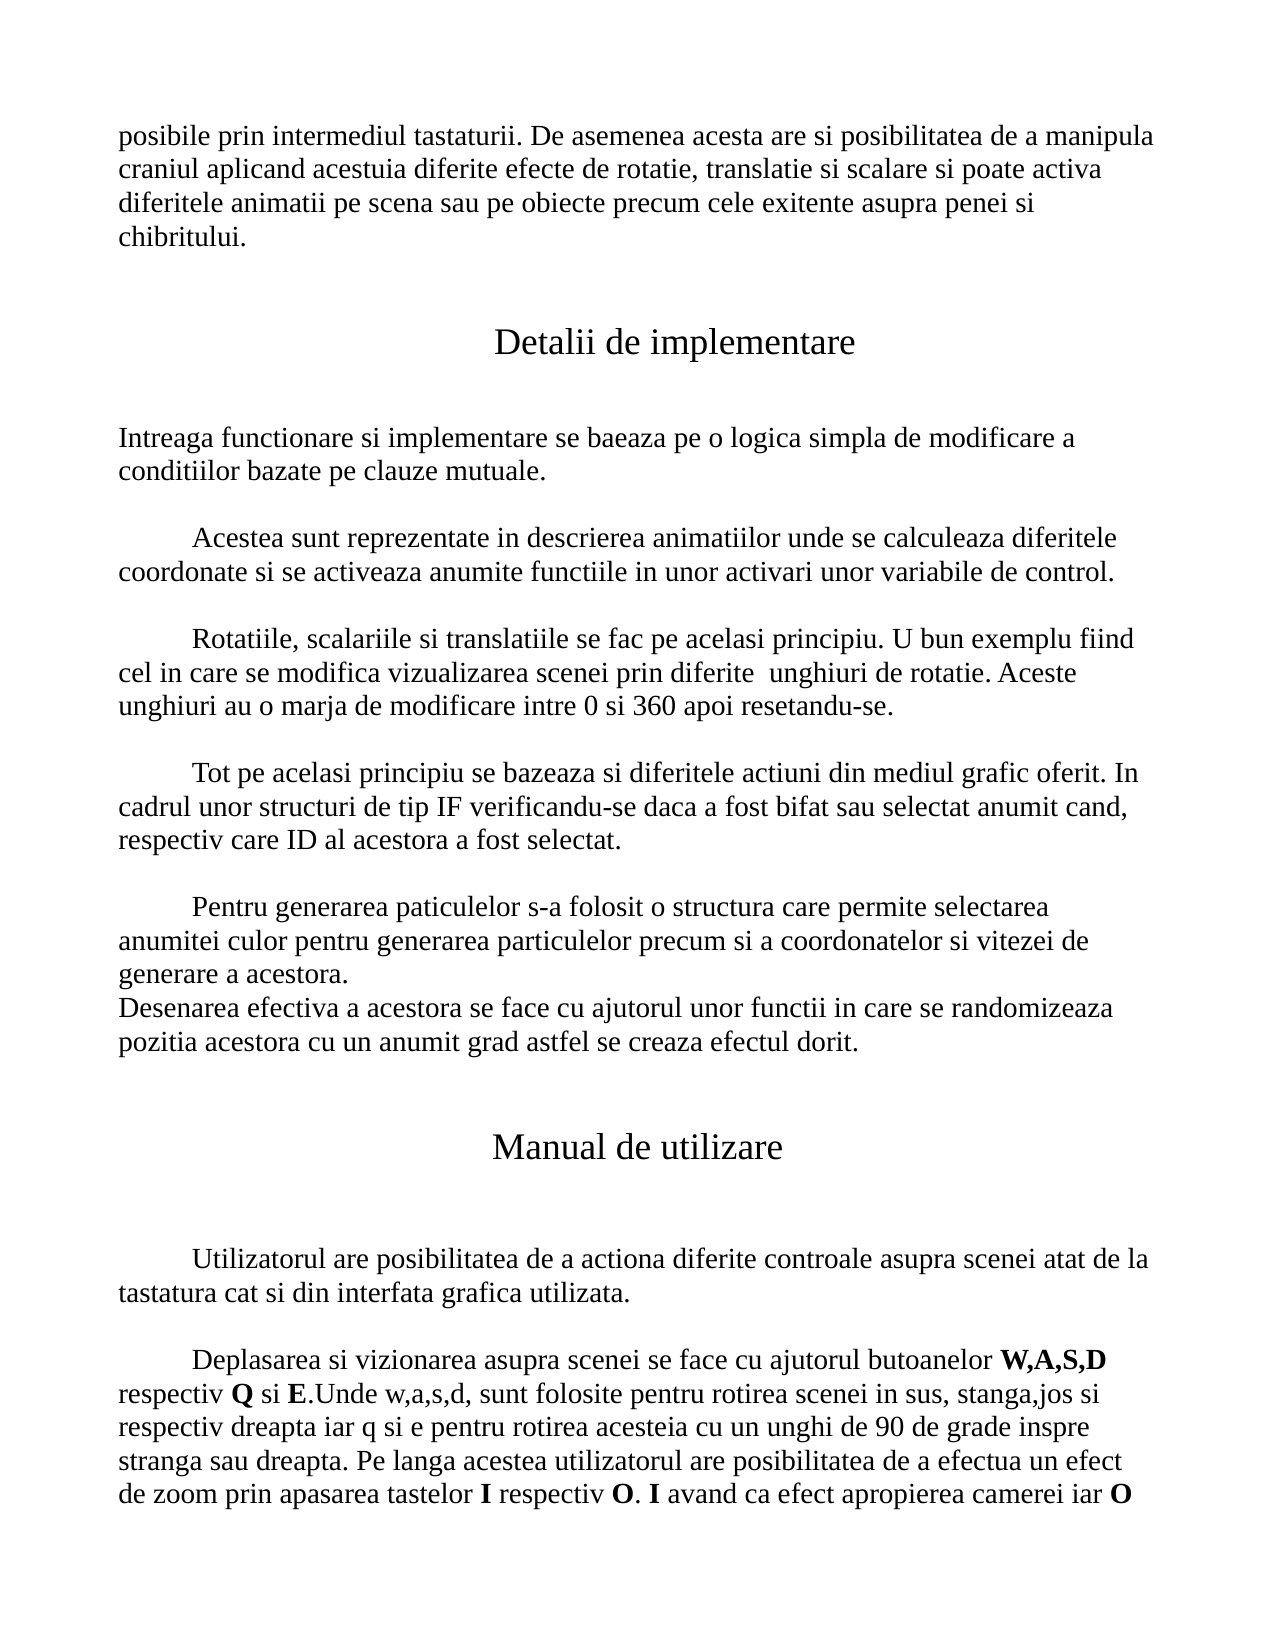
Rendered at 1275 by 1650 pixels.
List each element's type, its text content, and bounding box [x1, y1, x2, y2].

text Acestea sunt reprezentate in descrierea animatiilor unde se calculeaza diferitele coordonate si se activeaza anumite functiile in unor activari unor variabile de control. [118, 521, 1157, 588]
text Utilizatorul are posibilitatea de a actiona diferite controale asupra scenei atat de la tastatura cat si din interfata grafica utilizata. [118, 1239, 1157, 1309]
text Desenarea efectiva a acestora se face cu ajutorul unor functii in care se randomizeaza pozitia acestora cu un anumit grad astfel se creaza efectul dorit. [118, 990, 1157, 1057]
text Manual de utilizare [118, 1124, 1157, 1167]
text Pentru generarea paticulelor s-a folosit o structura care permite selectarea anumitei culor pentru generarea particulelor precum si a coordonatelor si vitezei de generare a acestora. [118, 889, 1157, 990]
text Deplasarea si vizionarea asupra scenei se face cu ajutorul butoanelor W,A,S,D respectiv Q si E.Unde w,a,s,d, sunt folosite pentru rotirea scenei in sus, stanga,jos si respectiv dreapta iar q si e pentru rotirea acesteia cu un unghi de 90 de grade inspre stranga sau dreapta. Pe langa acestea utilizatorul are posibilitatea de a efectua un efect de zoom prin apasarea tastelor I respectiv O. I avand ca efect apropierea camerei iar O [118, 1342, 1157, 1510]
text Rotatiile, scalariile si translatiile se fac pe acelasi principiu. U bun exemplu fiind cel in care se modifica vizualizarea scenei prin diferite unghiuri de rotatie. Aceste unghiuri au o marja de modificare intre 0 si 360 apoi resetandu-se. [118, 621, 1157, 722]
text posibile prin intermediul tastaturii. De asemenea acesta are si posibilitatea de a manipula craniul aplicand acestuia diferite efecte de rotatie, translatie si scalare si poate activa diferitele animatii pe scena sau pe obiecte precum cele exitente asupra penei si chibritului. [118, 118, 1157, 252]
text Tot pe acelasi principiu se bazeaza si diferitele actiuni din mediul grafic oferit. In cadrul unor structuri de tip IF verificandu-se daca a fost bifat sau selectat anumit cand, respectiv care ID al acestora a fost selectat. [118, 755, 1157, 856]
text Intreaga functionare si implementare se baeaza pe o logica simpla de modificare a conditiilor bazate pe clauze mutuale. [118, 420, 1157, 487]
list Detalii de implementare [156, 319, 1157, 362]
